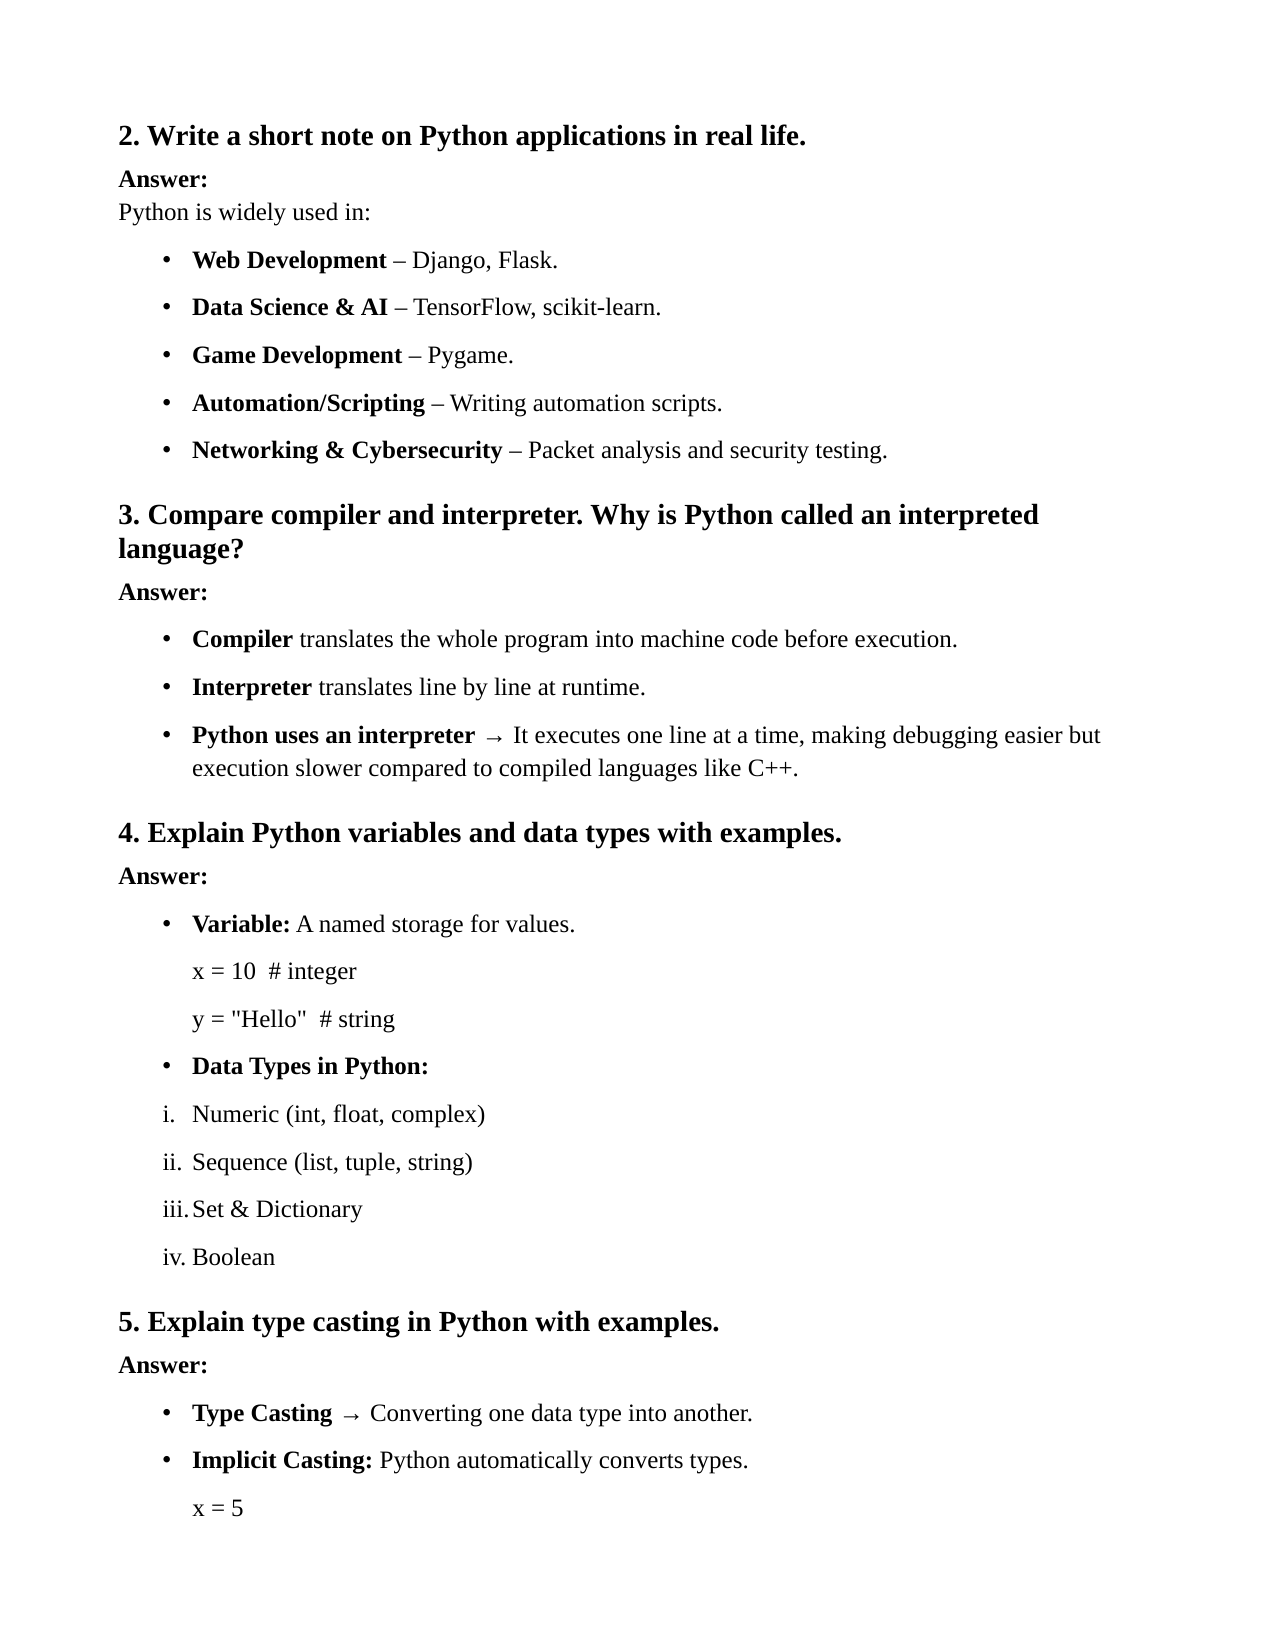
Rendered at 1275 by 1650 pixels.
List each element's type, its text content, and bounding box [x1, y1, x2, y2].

list Implicit Casting: Python automatically converts types. [162, 1445, 1157, 1474]
list Data Science & AI – TensorFlow, scikit-learn. [162, 292, 1157, 321]
subtitle 2. Write a short note on Python applications in real life. [118, 118, 1157, 152]
list Networking & Cybersecurity – Packet analysis and security testing. [162, 435, 1157, 464]
list x = 10 # integer [162, 956, 1157, 985]
list Compiler translates the whole program into machine code before execution. [162, 624, 1157, 653]
text Answer: Python is widely used in: [118, 164, 1157, 226]
list Game Development – Pygame. [162, 340, 1157, 369]
text Answer: [118, 577, 1157, 606]
subtitle 4. Explain Python variables and data types with examples. [118, 815, 1157, 848]
subtitle 3. Compare compiler and interpreter. Why is Python called an interpreted language? [118, 497, 1157, 564]
list Type Casting → Converting one data type into another. [162, 1398, 1157, 1426]
list Set & Dictionary [162, 1194, 1157, 1223]
text Answer: [118, 861, 1157, 890]
subtitle 5. Explain type casting in Python with examples. [118, 1304, 1157, 1338]
list Variable: A named storage for values. [162, 909, 1157, 937]
list Numeric (int, float, complex) [162, 1099, 1157, 1128]
text x = 5 [118, 1493, 1157, 1522]
list Interpreter translates line by line at runtime. [162, 672, 1157, 701]
list Web Development – Django, Flask. [162, 245, 1157, 273]
list Sequence (list, tuple, string) [162, 1147, 1157, 1175]
list Python uses an interpreter → It executes one line at a time, making debugging easier but execution slower compared to compiled languages like C++. [162, 720, 1157, 782]
list y = "Hello" # string [162, 1004, 1157, 1033]
list Boolean [162, 1242, 1157, 1271]
text Answer: [118, 1350, 1157, 1379]
list Data Types in Python: [162, 1051, 1157, 1080]
list Automation/Scripting – Writing automation scripts. [162, 388, 1157, 416]
